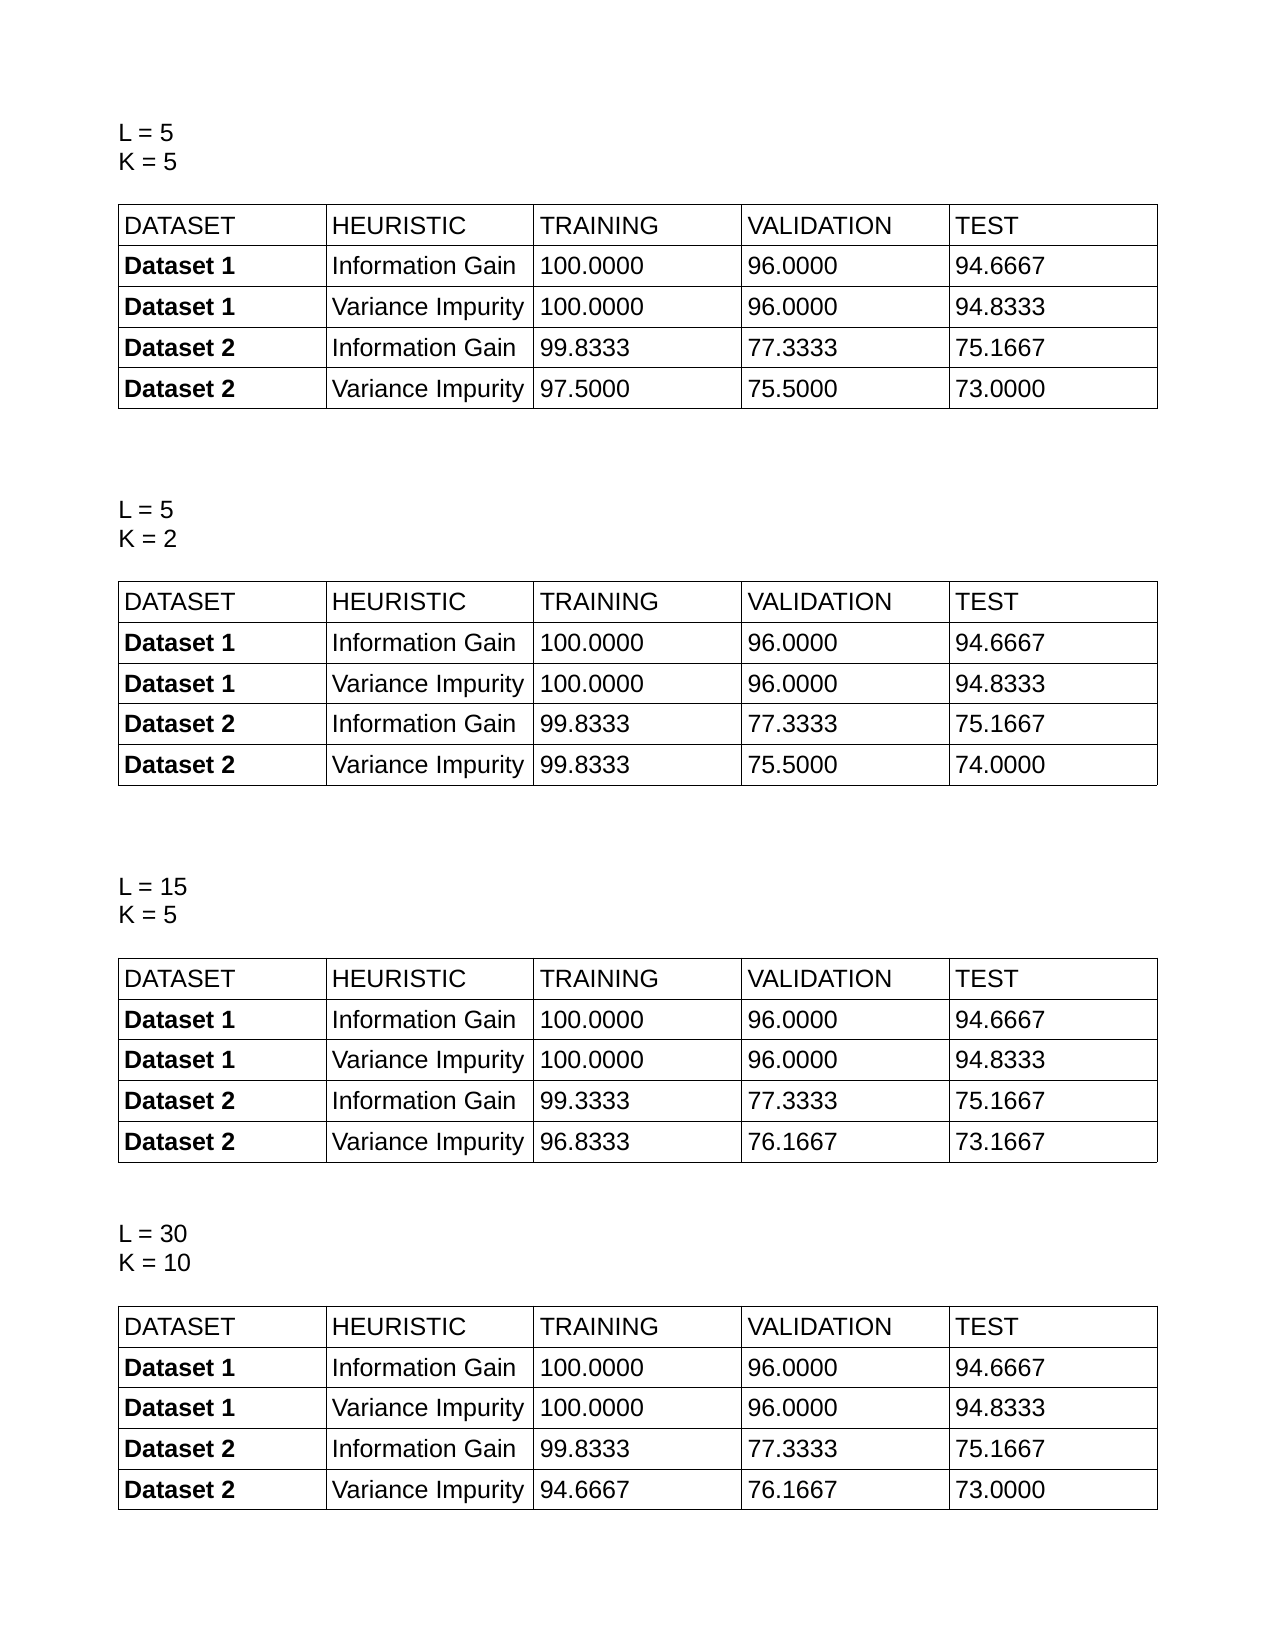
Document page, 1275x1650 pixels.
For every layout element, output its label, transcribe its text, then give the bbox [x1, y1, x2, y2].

table_cell 100.0000 [534, 623, 741, 662]
table_cell 100.0000 [534, 1388, 741, 1428]
table_cell Information Gain [327, 1000, 533, 1039]
table_cell Information Gain [327, 1429, 533, 1468]
table_cell 94.8333 [950, 664, 1157, 703]
table_cell 94.6667 [534, 1470, 741, 1509]
table_cell 96.0000 [742, 287, 949, 327]
table_header VALIDATION [742, 1307, 949, 1346]
table_cell 77.3333 [742, 1429, 949, 1468]
table_cell Dataset 2 [119, 1470, 326, 1509]
text L = 5 [118, 118, 1157, 147]
table_cell 94.8333 [950, 1040, 1157, 1080]
table_cell 96.0000 [742, 1000, 949, 1039]
table_cell 75.1667 [950, 704, 1157, 744]
table_cell 99.8333 [534, 328, 741, 367]
text K = 5 [118, 900, 1157, 929]
table_cell 96.0000 [742, 1388, 949, 1428]
table_header HEURISTIC [327, 205, 533, 245]
table_cell 100.0000 [534, 1000, 741, 1039]
table_cell Dataset 1 [119, 1000, 326, 1039]
table_cell 96.0000 [742, 1040, 949, 1080]
table_header TRAINING [534, 582, 741, 622]
table_cell Dataset 1 [119, 1040, 326, 1080]
table_cell Variance Impurity [327, 1470, 533, 1509]
table_cell 94.8333 [950, 1388, 1157, 1428]
table_cell 94.6667 [950, 1000, 1157, 1039]
table_cell 73.0000 [950, 1470, 1157, 1509]
table_cell Information Gain [327, 246, 533, 286]
table_cell 75.5000 [742, 745, 949, 785]
table_header TEST [950, 1307, 1157, 1346]
table_cell Variance Impurity [327, 1040, 533, 1080]
table_header DATASET [119, 205, 326, 245]
table_cell 96.0000 [742, 664, 949, 703]
table_cell Dataset 2 [119, 328, 326, 367]
table_cell Variance Impurity [327, 368, 533, 408]
table_cell 99.3333 [534, 1081, 741, 1121]
table_cell 73.1667 [950, 1122, 1157, 1161]
text L = 30 [118, 1219, 1157, 1248]
table_header HEURISTIC [327, 1307, 533, 1346]
table_cell Dataset 2 [119, 1081, 326, 1121]
table_cell Dataset 1 [119, 287, 326, 327]
text L = 5 [118, 495, 1157, 523]
table_cell 75.1667 [950, 328, 1157, 367]
table_cell Variance Impurity [327, 664, 533, 703]
table_cell 97.5000 [534, 368, 741, 408]
text K = 2 [118, 523, 1157, 552]
table_cell 76.1667 [742, 1470, 949, 1509]
table_cell Dataset 1 [119, 623, 326, 662]
table_cell Information Gain [327, 1348, 533, 1387]
table_cell 96.0000 [742, 246, 949, 286]
table_cell Dataset 2 [119, 368, 326, 408]
table_cell Variance Impurity [327, 1122, 533, 1161]
table_cell 77.3333 [742, 704, 949, 744]
table_header TEST [950, 959, 1157, 998]
table_cell 99.8333 [534, 1429, 741, 1468]
table_cell 75.1667 [950, 1081, 1157, 1121]
table_cell Information Gain [327, 704, 533, 744]
table_cell 77.3333 [742, 1081, 949, 1121]
table_cell Dataset 2 [119, 704, 326, 744]
table_header TRAINING [534, 1307, 741, 1346]
table_cell Dataset 2 [119, 1429, 326, 1468]
table_cell Dataset 1 [119, 246, 326, 286]
table_cell Information Gain [327, 623, 533, 662]
table_cell 100.0000 [534, 287, 741, 327]
table_header DATASET [119, 582, 326, 622]
table_cell Dataset 1 [119, 664, 326, 703]
table_cell 99.8333 [534, 745, 741, 785]
table_cell Dataset 1 [119, 1348, 326, 1387]
table_header VALIDATION [742, 205, 949, 245]
table_cell 100.0000 [534, 1040, 741, 1080]
table_cell 94.6667 [950, 1348, 1157, 1387]
table_cell Information Gain [327, 328, 533, 367]
table_cell Dataset 1 [119, 1388, 326, 1428]
table_header VALIDATION [742, 582, 949, 622]
table_header HEURISTIC [327, 582, 533, 622]
table_cell Variance Impurity [327, 287, 533, 327]
text K = 5 [118, 147, 1157, 176]
table_header TRAINING [534, 205, 741, 245]
table_cell 96.0000 [742, 623, 949, 662]
table_header HEURISTIC [327, 959, 533, 998]
table_cell Dataset 2 [119, 745, 326, 785]
table_cell Variance Impurity [327, 745, 533, 785]
table_cell 94.6667 [950, 623, 1157, 662]
table_header VALIDATION [742, 959, 949, 998]
table_cell 75.5000 [742, 368, 949, 408]
table_header TRAINING [534, 959, 741, 998]
table_header DATASET [119, 1307, 326, 1346]
table_cell 100.0000 [534, 246, 741, 286]
table_header DATASET [119, 959, 326, 998]
table_cell 94.6667 [950, 246, 1157, 286]
table_cell 73.0000 [950, 368, 1157, 408]
table_cell Variance Impurity [327, 1388, 533, 1428]
table_cell 94.8333 [950, 287, 1157, 327]
table_cell 75.1667 [950, 1429, 1157, 1468]
table_cell 99.8333 [534, 704, 741, 744]
table_header TEST [950, 205, 1157, 245]
text K = 10 [118, 1248, 1157, 1277]
table_cell Information Gain [327, 1081, 533, 1121]
table_header TEST [950, 582, 1157, 622]
table_cell 100.0000 [534, 1348, 741, 1387]
table_cell 77.3333 [742, 328, 949, 367]
table_cell Dataset 2 [119, 1122, 326, 1161]
text L = 15 [118, 871, 1157, 900]
table_cell 76.1667 [742, 1122, 949, 1161]
table_cell 96.8333 [534, 1122, 741, 1161]
table_cell 74.0000 [950, 745, 1157, 785]
table_cell 100.0000 [534, 664, 741, 703]
table_cell 96.0000 [742, 1348, 949, 1387]
